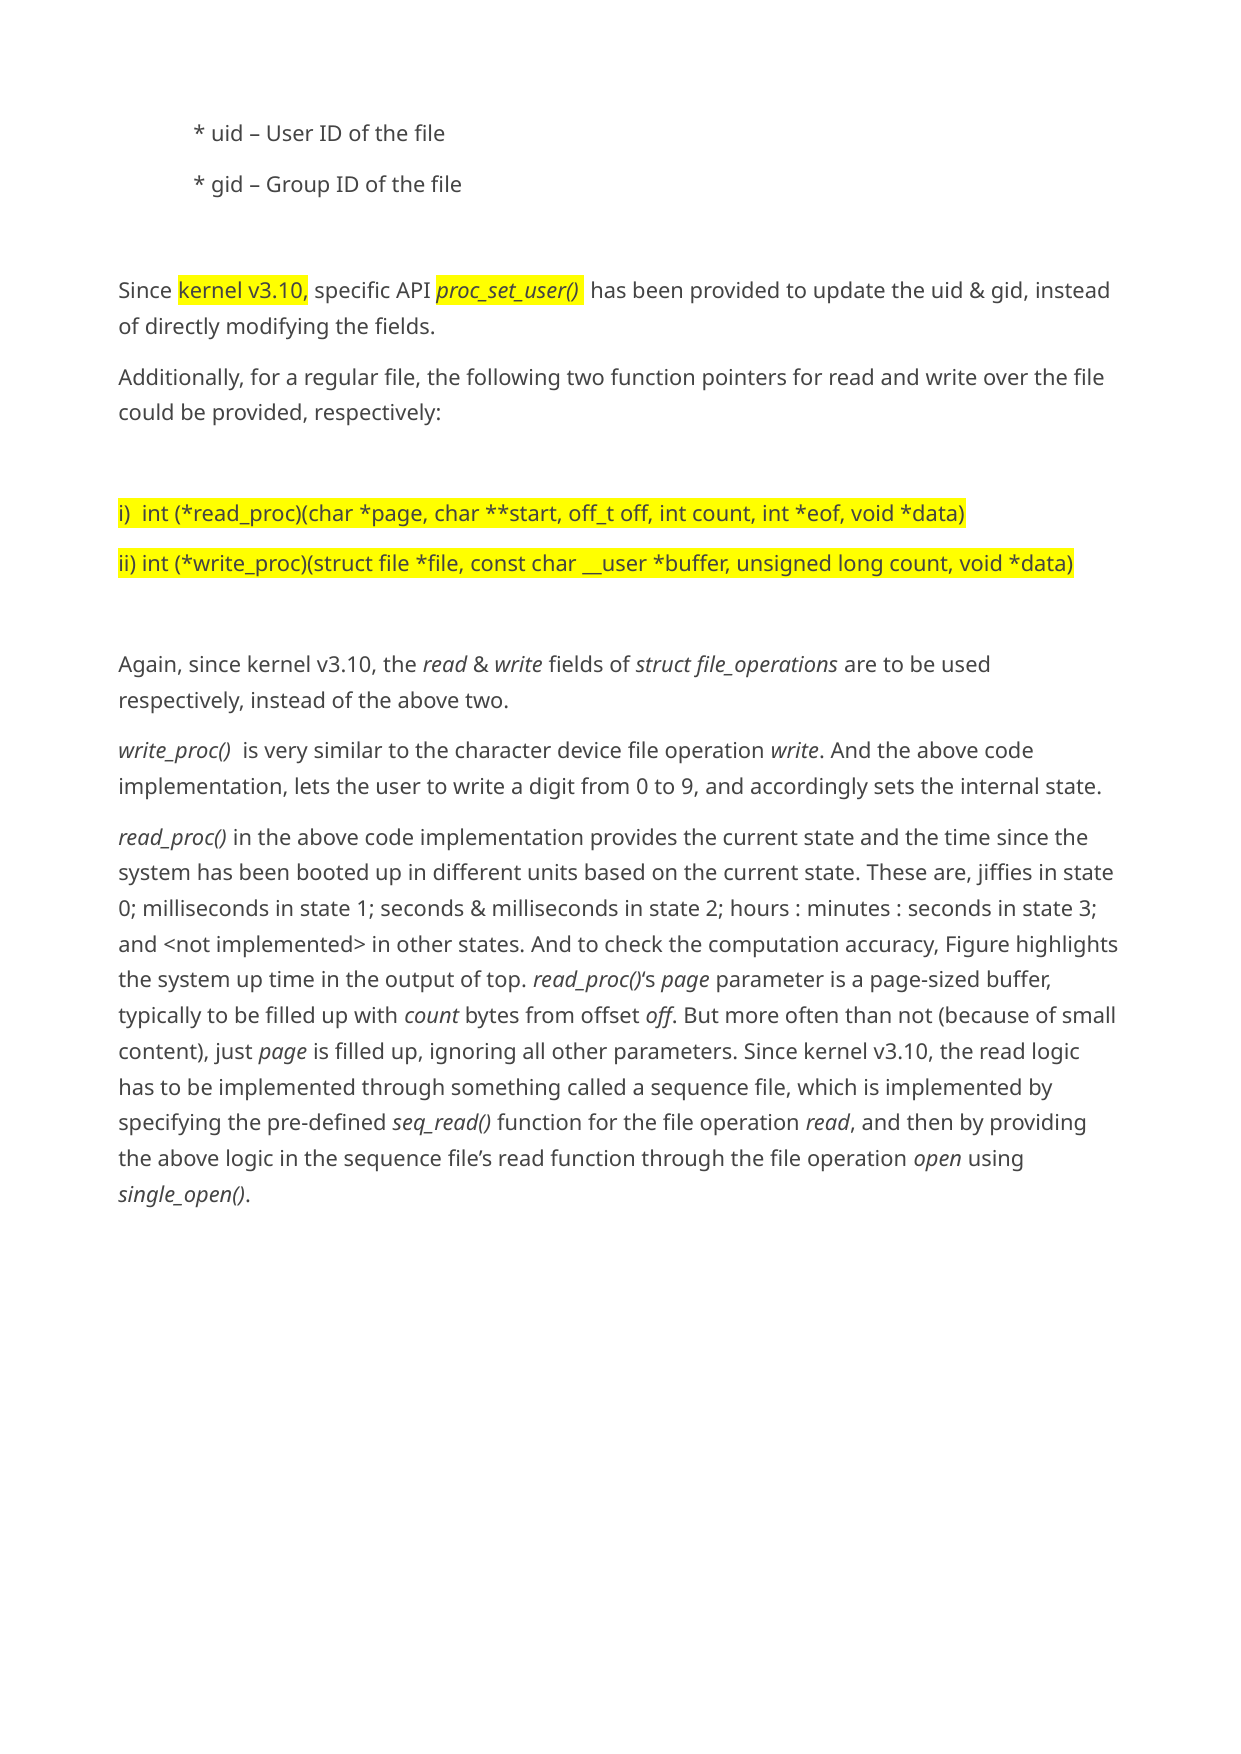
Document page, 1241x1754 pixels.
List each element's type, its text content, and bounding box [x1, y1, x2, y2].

text Additionally, for a regular file, the following two function pointers for read and write over the file could be provided, respectively: [118, 361, 1122, 427]
text read_proc() in the above code implementation provides the current state and the time since the system has been booted up in different units based on the current state. These are, jiffies in state 0; milliseconds in state 1; seconds & milliseconds in state 2; hours : minutes : seconds in state 3; and <not implemented> in other states. And to check the computation accuracy, Figure highlights the system up time in the output of top. read_proc()‘s page parameter is a page-sized buffer, typically to be filled up with count bytes from offset off. But more often than not (because of small content), just page is filled up, ignoring all other parameters. Since kernel v3.10, the read logic has to be implemented through something called a sequence file, which is implemented by specifying the pre-defined seq_read() function for the file operation read, and then by providing the above logic in the sequence file’s read function through the file operation open using single_open(). [118, 821, 1122, 1208]
list * uid – User ID of the file [118, 118, 1122, 148]
text write_proc() is very similar to the character device file operation write. And the above code implementation, lets the user to write a digit from 0 to 9, and accordingly sets the internal state. [118, 735, 1122, 801]
list * gid – Group ID of the file [118, 169, 1122, 199]
list ii) int (*write_proc)(struct file *file, const char __user *buffer, unsigned long count, void *data) [118, 548, 1122, 578]
text i) int (*read_proc)(char *page, char **start, off_t off, int count, int *eof, void *data) [118, 498, 1122, 528]
text Since kernel v3.10, specific API proc_set_user() has been provided to update the uid & gid, instead of directly modifying the fields. [118, 275, 1122, 341]
text Again, since kernel v3.10, the read & write fields of struct file_operations are to be used respectively, instead of the above two. [118, 649, 1122, 715]
